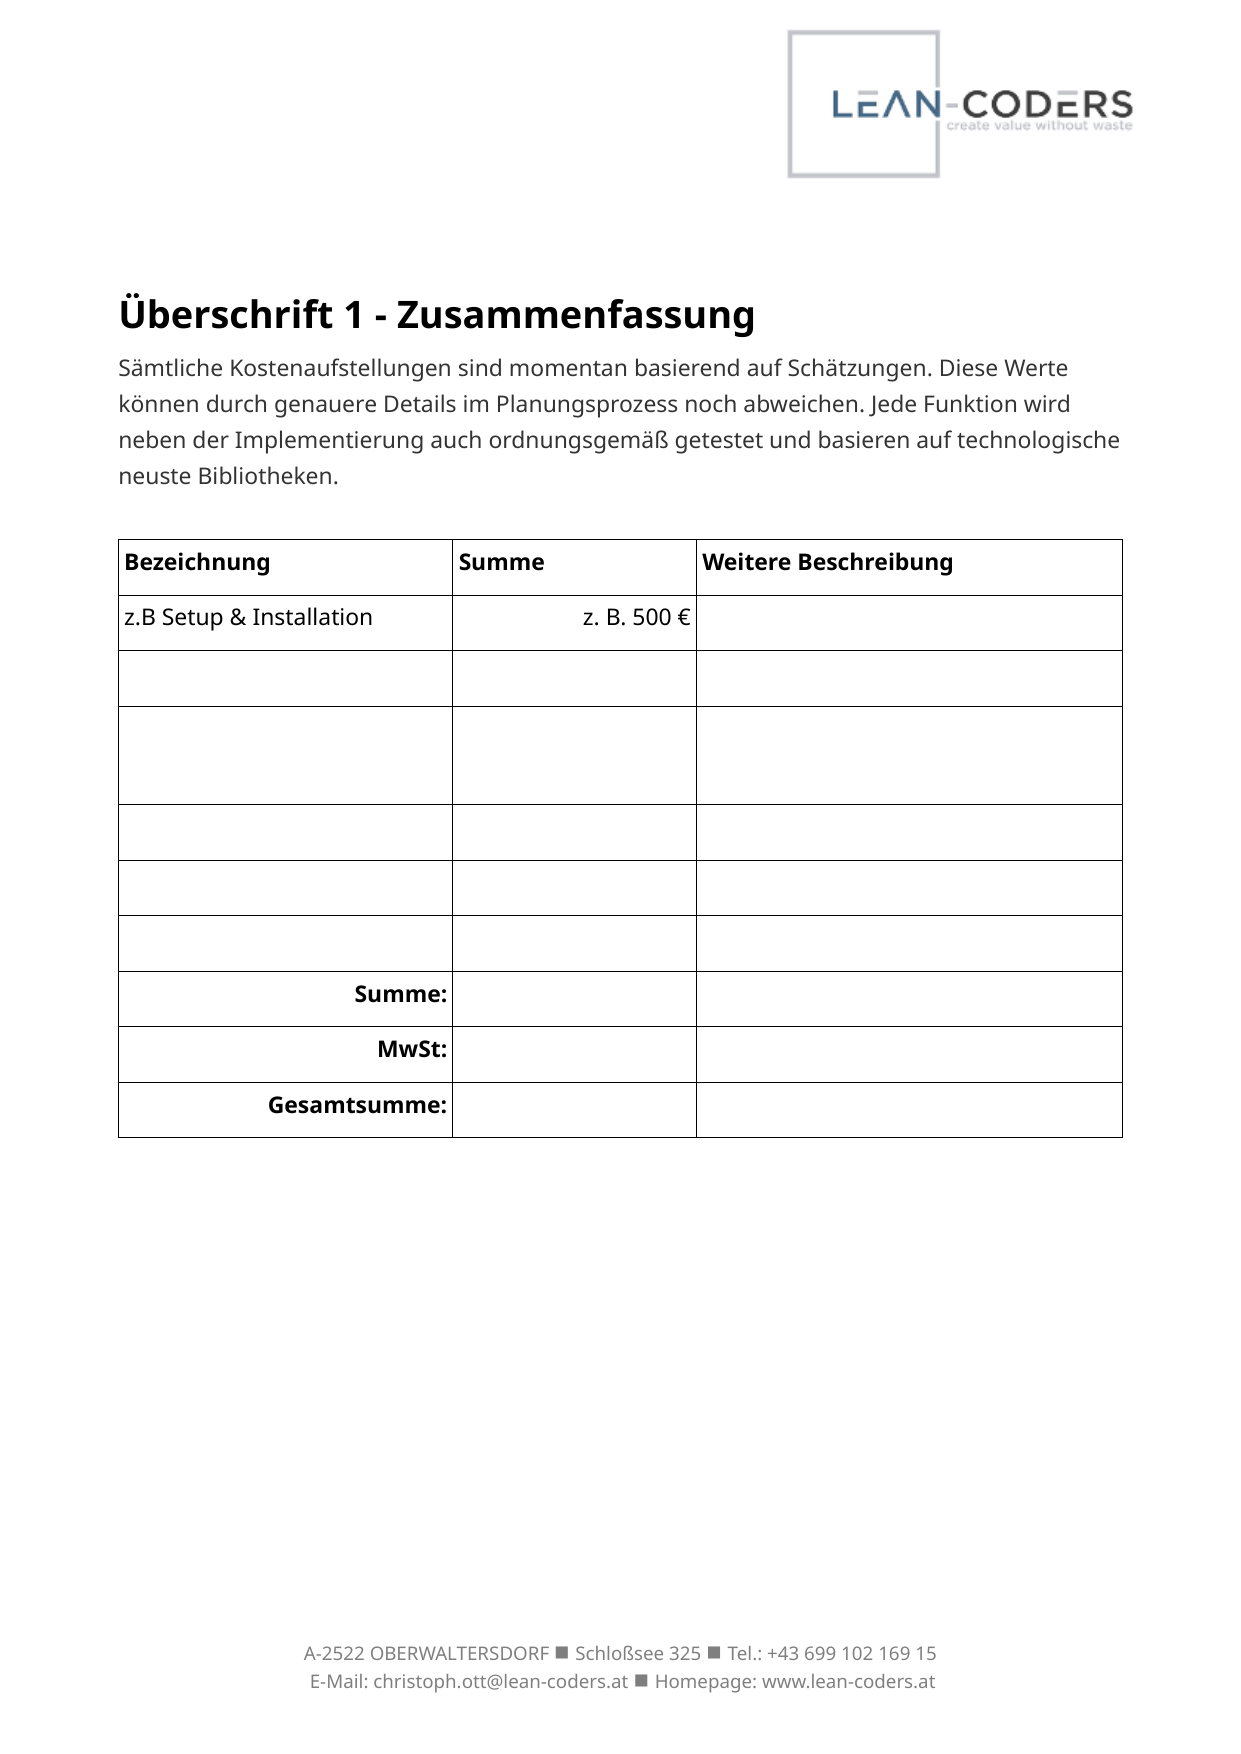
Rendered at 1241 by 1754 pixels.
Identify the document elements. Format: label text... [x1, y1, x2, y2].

table_cell [697, 1083, 1122, 1137]
table_cell [119, 651, 452, 706]
table_cell z.B Setup & Installation [119, 596, 452, 650]
table_cell MwSt: [119, 1027, 452, 1082]
table_cell [697, 651, 1122, 706]
table_header Summe [453, 540, 696, 594]
table_cell [697, 596, 1122, 650]
table_cell [119, 805, 452, 860]
table_cell Gesamtsumme: [119, 1083, 452, 1137]
table_cell [119, 916, 452, 971]
picture [776, 23, 1146, 187]
table_cell [697, 972, 1122, 1026]
text Sämtliche Kostenaufstellungen sind momentan basierend auf Schätzungen. Diese Werte können durch genauere Details im Planungsprozess noch abweichen. Jede Funktion wird neben der Implementierung auch ordnungsgemäß getestet und basieren auf technologische neuste Bibliotheken. [118, 352, 1122, 491]
table_cell [453, 651, 696, 706]
table_cell [697, 916, 1122, 971]
table_cell [697, 1027, 1122, 1082]
table_cell [453, 707, 696, 804]
table_cell [453, 916, 696, 971]
table_cell Summe: [119, 972, 452, 1026]
table_cell [453, 861, 696, 915]
table_cell [119, 707, 452, 804]
table_header Weitere Beschreibung [697, 540, 1122, 594]
table_cell [697, 805, 1122, 860]
table_cell [697, 707, 1122, 804]
table_header Bezeichnung [119, 540, 452, 594]
table_cell [453, 805, 696, 860]
table_cell [453, 1083, 696, 1137]
subtitle Überschrift 1 - Zusammenfassung [118, 288, 1122, 340]
table_cell [453, 972, 696, 1026]
table_cell [119, 861, 452, 915]
table_cell [453, 1027, 696, 1082]
table_cell [697, 861, 1122, 915]
table_cell z. B. 500 € [453, 596, 696, 650]
